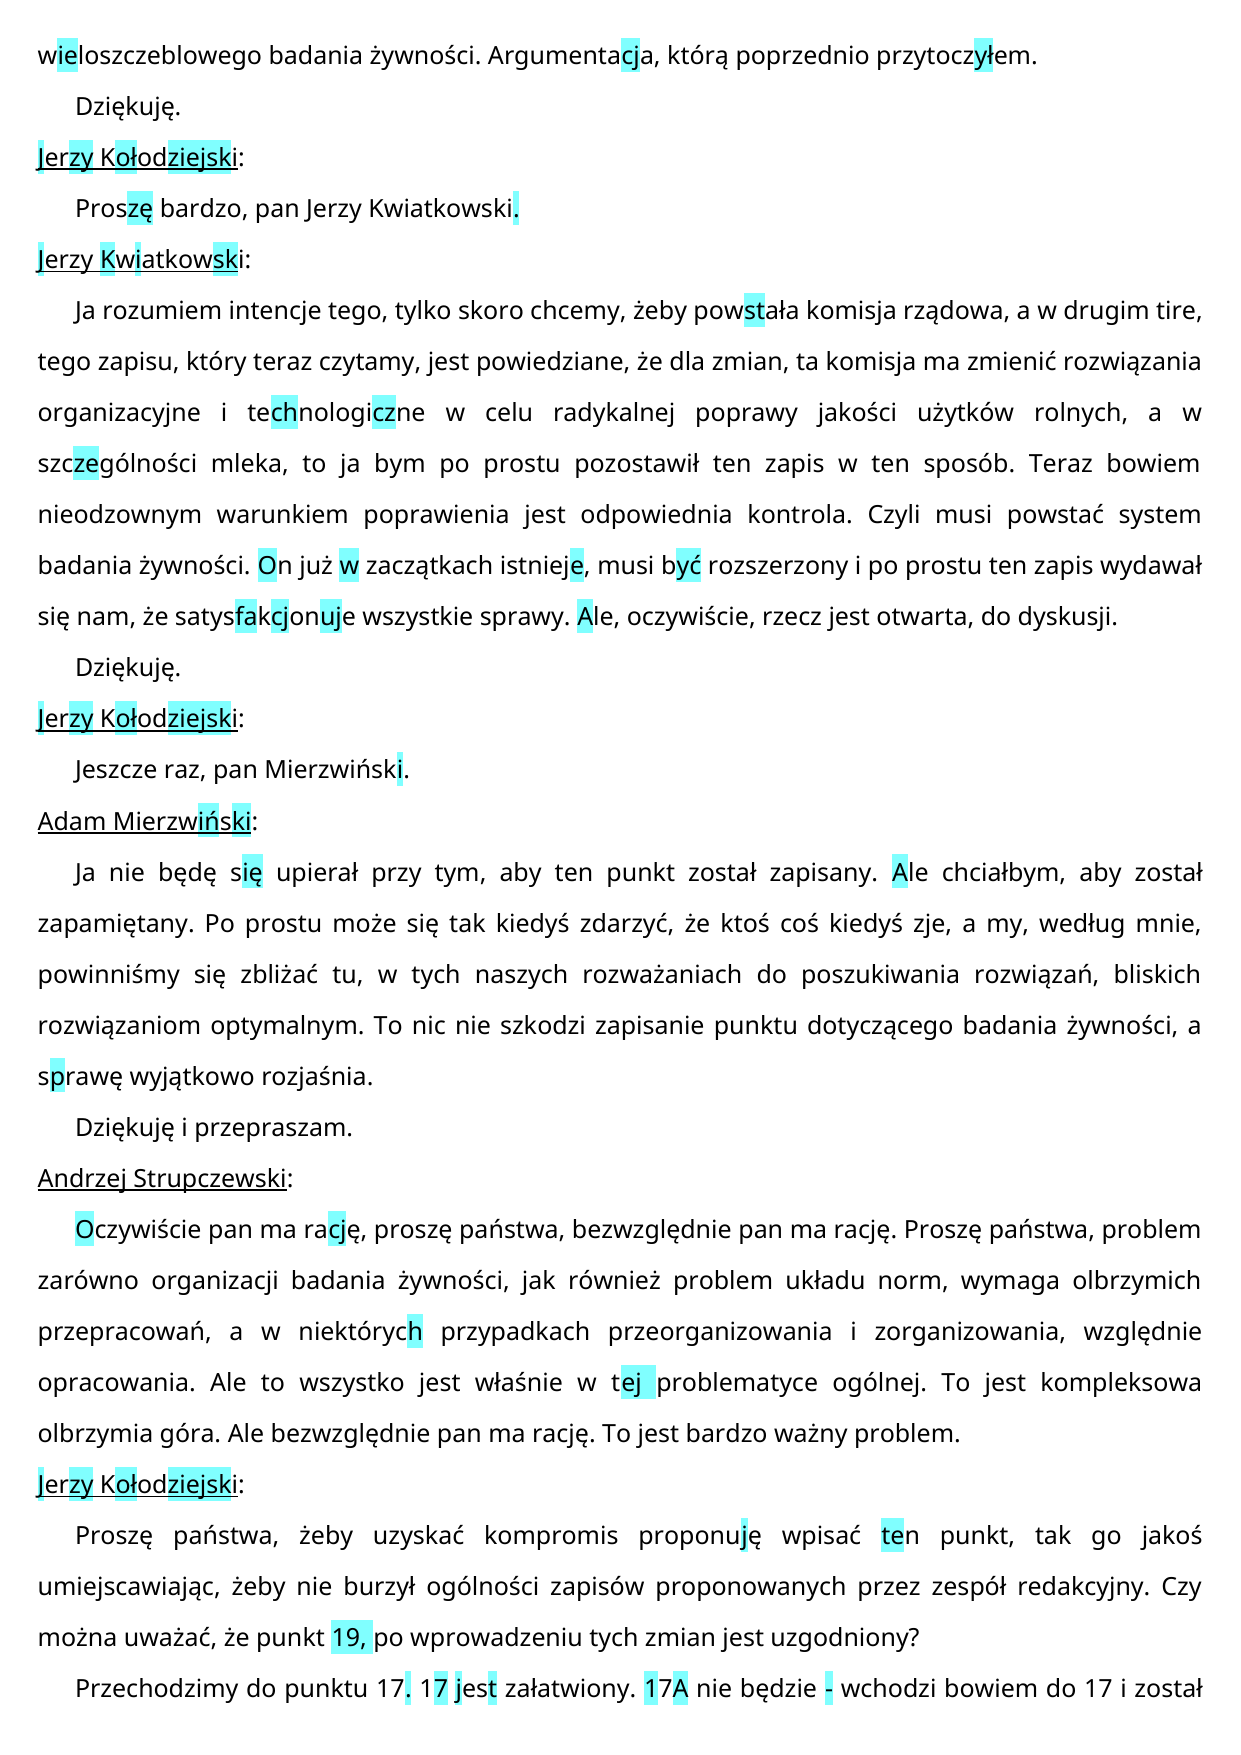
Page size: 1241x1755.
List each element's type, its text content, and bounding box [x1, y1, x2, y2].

text Jeszcze raz, pan Mierzwiński. [37, 752, 1203, 786]
text Proszę państwa, żeby uzyskać kompromis proponuję wpisać ten punkt, tak go jakoś umiejscawiając, żeby nie burzył ogólności zapisów proponowanych przez zespół redakcyjny. Czy można uważać, że punkt 19, po wprowadzeniu tych zmian jest uzgodniony? [37, 1518, 1203, 1654]
text Dziękuję. [37, 88, 1203, 123]
text Oczywiście pan ma rację, proszę państwa, bezwzględnie pan ma rację. Proszę państwa, problem zarówno organizacji badania żywności, jak również problem układu norm, wymaga olbrzymich przepracowań, a w niektórych przypadkach przeorganizowania i zorganizowania, względnie opracowania. Ale to wszystko jest właśnie w tej problematyce ogólnej. To jest kompleksowa olbrzymia góra. Ale bezwzględnie pan ma rację. To jest bardzo ważny problem. [37, 1211, 1203, 1450]
text Jerzy Kołodziejski: [37, 701, 1203, 735]
text Jerzy Kołodziejski: [37, 1467, 1203, 1501]
text Jerzy Kołodziejski: [37, 139, 1203, 174]
text Proszę bardzo, pan Jerzy Kwiatkowski. [37, 191, 1203, 225]
text Adam Mierzwiński: [37, 803, 1203, 837]
text Andrzej Strupczewski: [37, 1160, 1203, 1194]
text Dziękuję i przepraszam. [37, 1109, 1203, 1143]
text Ja nie będę się upierał przy tym, aby ten punkt został zapisany. Ale chciałbym, aby został zapamiętany. Po prostu może się tak kiedyś zdarzyć, że ktoś coś kiedyś zje, a my, według mnie, powinniśmy się zbliżać tu, w tych naszych rozważaniach do poszukiwania rozwiązań, bliskich rozwiązaniom optymalnym. To nic nie szkodzi zapisanie punktu dotyczącego badania żywności, a sprawę wyjątkowo rozjaśnia. [37, 854, 1203, 1092]
text wieloszczeblowego badania żywności. Argumentacja, którą poprzednio przytoczyłem. [37, 37, 1203, 72]
text Jerzy Kwiatkowski: [37, 242, 1203, 276]
text Ja rozumiem intencje tego, tylko skoro chcemy, żeby powstała komisja rządowa, a w drugim tire, tego zapisu, który teraz czytamy, jest powiedziane, że dla zmian, ta komisja ma zmienić rozwiązania organizacyjne i technologiczne w celu radykalnej poprawy jakości użytków rolnych, a w szczególności mleka, to ja bym po prostu pozostawił ten zapis w ten sposób. Teraz bowiem nieodzownym warunkiem poprawienia jest odpowiednia kontrola. Czyli musi powstać system badania żywności. On już w zaczątkach istnieje, musi być rozszerzony i po prostu ten zapis wydawał się nam, że satysfakcjonuje wszystkie sprawy. Ale, oczywiście, rzecz jest otwarta, do dyskusji. [37, 293, 1203, 633]
text Dziękuję. [37, 650, 1203, 684]
text Przechodzimy do punktu 17. 17 jest załatwiony. 17A nie będzie - wchodzi bowiem do 17 i został [37, 1671, 1203, 1705]
